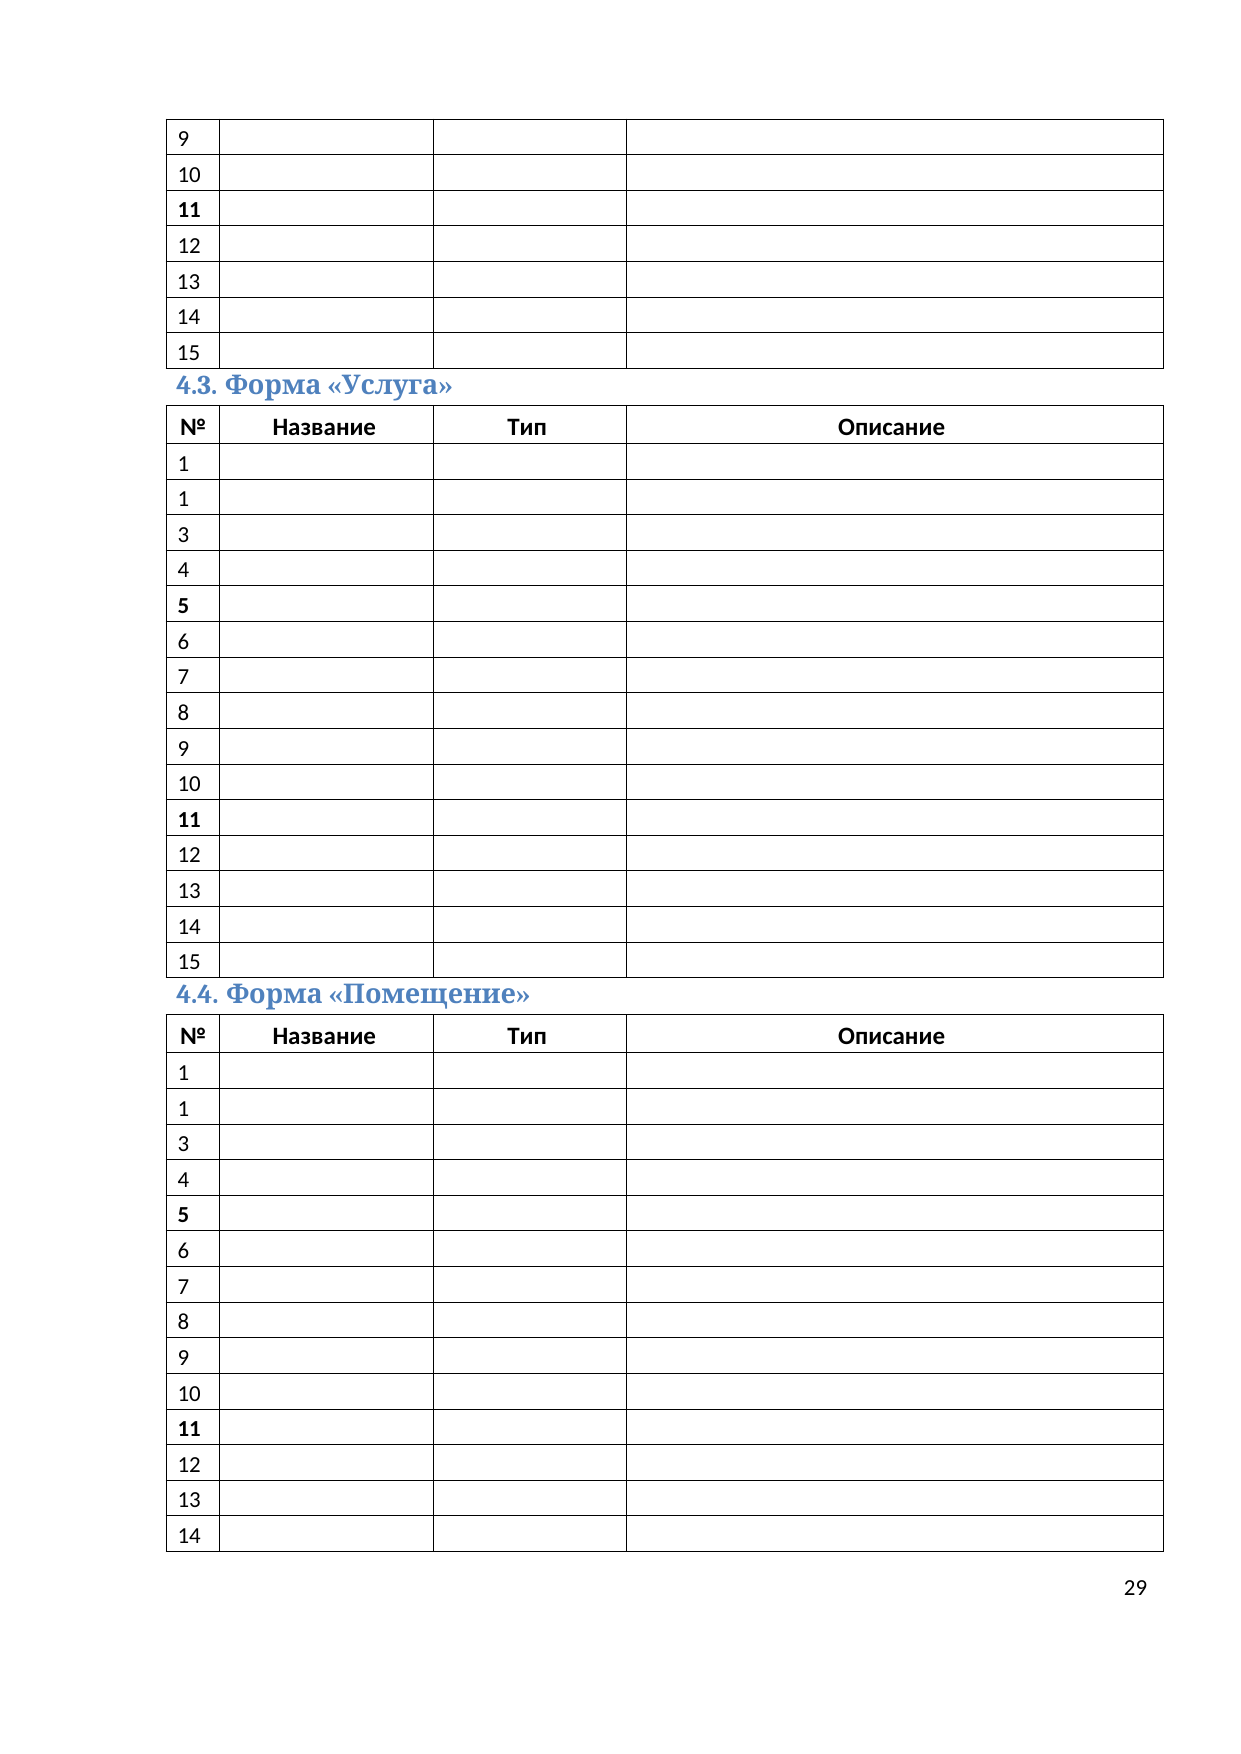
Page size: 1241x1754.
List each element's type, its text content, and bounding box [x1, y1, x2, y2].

table_cell [627, 1160, 1163, 1195]
table_cell 11 [167, 1410, 219, 1444]
table_cell [434, 1125, 626, 1159]
table_cell [220, 262, 433, 297]
table_cell [627, 1267, 1163, 1302]
table_cell [434, 1374, 626, 1408]
table_cell [627, 765, 1163, 799]
table_cell 11 [167, 800, 219, 835]
table_cell [434, 586, 626, 621]
table_cell [627, 1410, 1163, 1444]
table_cell 14 [167, 1516, 219, 1551]
table_cell [220, 1125, 433, 1159]
table_cell [220, 1053, 433, 1088]
table_cell [627, 943, 1163, 977]
table_cell [220, 480, 433, 514]
table_cell [627, 1338, 1163, 1373]
table_header Тип [434, 1015, 626, 1052]
table_cell [220, 1231, 433, 1266]
table_cell [220, 658, 433, 692]
table_cell 14 [167, 298, 219, 332]
table_cell [220, 1338, 433, 1373]
table_cell [220, 1196, 433, 1230]
table_cell [220, 1481, 433, 1515]
table_cell [220, 729, 433, 763]
subtitle 4.4. Форма «Помещение» [176, 978, 1152, 1011]
table_cell [434, 800, 626, 835]
table_header Название [220, 1015, 433, 1052]
table_cell [220, 943, 433, 977]
table_cell 8 [167, 693, 219, 728]
table_cell [220, 836, 433, 870]
table_cell 6 [167, 622, 219, 657]
table_cell [434, 155, 626, 190]
table_cell [434, 836, 626, 870]
table_cell [627, 871, 1163, 906]
table_header № [167, 406, 219, 443]
table_cell 7 [167, 1267, 219, 1302]
table_cell [627, 1196, 1163, 1230]
table_cell 8 [167, 1303, 219, 1337]
table_cell [627, 444, 1163, 478]
table_cell [627, 836, 1163, 870]
table_cell [220, 551, 433, 585]
table_cell [627, 693, 1163, 728]
table_cell [434, 871, 626, 906]
table_cell [434, 1445, 626, 1480]
table_cell [220, 1089, 433, 1123]
table_cell [434, 1053, 626, 1088]
table_header Название [220, 406, 433, 443]
table_cell [434, 551, 626, 585]
table_cell [627, 1053, 1163, 1088]
table_header Описание [627, 406, 1163, 443]
table_cell [627, 586, 1163, 621]
table_cell [434, 1231, 626, 1266]
table_cell [220, 765, 433, 799]
table_header Описание [627, 1015, 1163, 1052]
table_cell [434, 729, 626, 763]
table_cell 10 [167, 155, 219, 190]
table_cell [434, 1303, 626, 1337]
table_cell [434, 1338, 626, 1373]
table_cell [220, 622, 433, 657]
table_cell [434, 943, 626, 977]
table_cell [627, 1089, 1163, 1123]
table_cell 4 [167, 551, 219, 585]
table_cell [220, 1410, 433, 1444]
table_cell [220, 155, 433, 190]
table_cell [434, 1160, 626, 1195]
table_cell [220, 907, 433, 942]
table_cell [220, 515, 433, 550]
table_cell 10 [167, 765, 219, 799]
table_cell [434, 120, 626, 154]
table_cell [434, 693, 626, 728]
table_cell [627, 480, 1163, 514]
table_cell [434, 262, 626, 297]
table_cell [627, 1445, 1163, 1480]
table_cell 1 [167, 444, 219, 478]
table_cell 5 [167, 586, 219, 621]
table_cell 12 [167, 1445, 219, 1480]
table_cell [627, 1303, 1163, 1337]
table_cell [220, 693, 433, 728]
table_cell 15 [167, 943, 219, 977]
table_cell [434, 444, 626, 478]
table_cell 9 [167, 729, 219, 763]
table_cell 9 [167, 120, 219, 154]
table_cell 7 [167, 658, 219, 692]
table_cell [434, 1410, 626, 1444]
table_cell 14 [167, 907, 219, 942]
table_cell [627, 800, 1163, 835]
table_cell [220, 226, 433, 261]
table_cell [434, 658, 626, 692]
table_cell [627, 1231, 1163, 1266]
table_cell 1 [167, 1089, 219, 1123]
table_cell 4 [167, 1160, 219, 1195]
table_cell [220, 1160, 433, 1195]
table_cell [434, 1481, 626, 1515]
table_cell [220, 871, 433, 906]
table_cell [220, 191, 433, 225]
table_cell [434, 515, 626, 550]
table_cell [627, 551, 1163, 585]
table_cell 12 [167, 836, 219, 870]
table_cell 1 [167, 1053, 219, 1088]
table_cell [220, 333, 433, 368]
table_cell 9 [167, 1338, 219, 1373]
table_cell [627, 333, 1163, 368]
table_cell [627, 658, 1163, 692]
table_cell [627, 1374, 1163, 1408]
table_cell [434, 1267, 626, 1302]
table_cell [434, 622, 626, 657]
table_cell [220, 1374, 433, 1408]
table_cell 13 [167, 262, 219, 297]
table_cell [220, 1267, 433, 1302]
table_cell [627, 622, 1163, 657]
table_header Тип [434, 406, 626, 443]
table_cell [220, 800, 433, 835]
table_cell [627, 907, 1163, 942]
table_cell [627, 155, 1163, 190]
table_cell [627, 729, 1163, 763]
table_cell [627, 120, 1163, 154]
table_cell [434, 333, 626, 368]
table_cell [434, 480, 626, 514]
table_cell [627, 262, 1163, 297]
table_cell 5 [167, 1196, 219, 1230]
table_cell [220, 120, 433, 154]
table_cell [220, 298, 433, 332]
table_cell 12 [167, 226, 219, 261]
table_cell 10 [167, 1374, 219, 1408]
table_cell [220, 444, 433, 478]
table_cell [627, 226, 1163, 261]
table_cell [627, 1125, 1163, 1159]
table_cell [627, 515, 1163, 550]
table_cell 3 [167, 1125, 219, 1159]
table_cell 11 [167, 191, 219, 225]
table_cell [220, 1445, 433, 1480]
table_cell [434, 1196, 626, 1230]
table_cell [627, 298, 1163, 332]
table_cell [220, 586, 433, 621]
table_header № [167, 1015, 219, 1052]
table_cell 13 [167, 1481, 219, 1515]
table_cell [220, 1303, 433, 1337]
subtitle 4.3. Форма «Услуга» [176, 369, 1152, 401]
table_cell [434, 907, 626, 942]
table_cell 3 [167, 515, 219, 550]
table_cell [434, 226, 626, 261]
table_cell [627, 191, 1163, 225]
table_cell [434, 191, 626, 225]
table_cell [434, 1089, 626, 1123]
table_cell [627, 1481, 1163, 1515]
table_cell [220, 1516, 433, 1551]
table_cell [434, 765, 626, 799]
table_cell 1 [167, 480, 219, 514]
table_cell [434, 298, 626, 332]
table_cell [627, 1516, 1163, 1551]
table_cell 15 [167, 333, 219, 368]
table_cell 13 [167, 871, 219, 906]
table_cell [434, 1516, 626, 1551]
table_cell 6 [167, 1231, 219, 1266]
